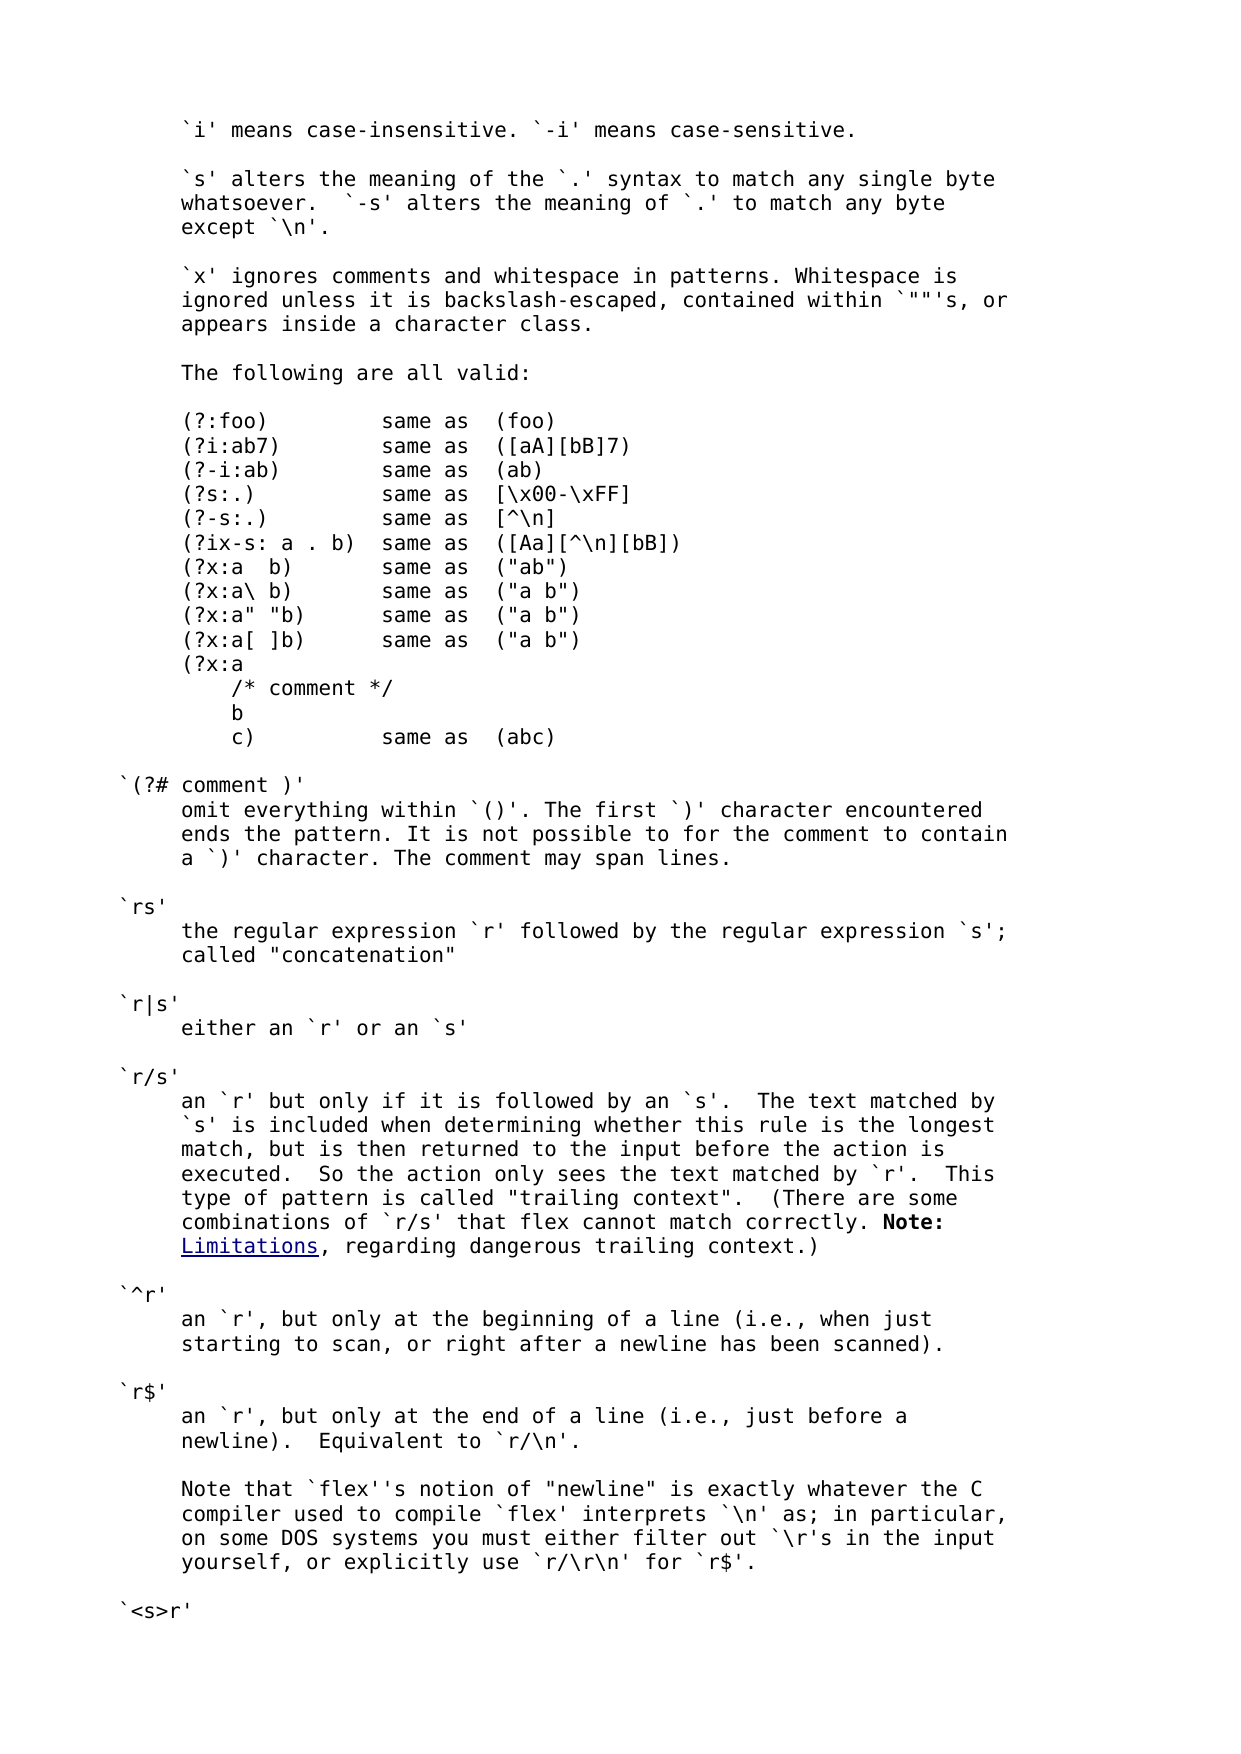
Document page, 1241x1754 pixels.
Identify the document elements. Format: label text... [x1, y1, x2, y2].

text (?x:a b) same as ("ab") [118, 555, 1122, 579]
text on some DOS systems you must either filter out `\r's in the input [118, 1526, 1122, 1550]
text appears inside a character class. [118, 312, 1122, 337]
text ignored unless it is backslash-escaped, contained within `""'s, or [118, 288, 1122, 312]
text an `r' but only if it is followed by an `s'. The text matched by [118, 1089, 1122, 1113]
text an `r', but only at the end of a line (i.e., just before a [118, 1404, 1122, 1429]
text whatsoever. `-s' alters the meaning of `.' to match any byte [118, 191, 1122, 215]
text c) same as (abc) [118, 725, 1122, 749]
text newline). Equivalent to `r/\n'. [118, 1429, 1122, 1453]
text (?ix-s: a . b) same as ([Aa][^\n][bB]) [118, 531, 1122, 555]
text `i' means case-insensitive. `-i' means case-sensitive. [118, 118, 1122, 142]
text starting to scan, or right after a newline has been scanned). [118, 1332, 1122, 1356]
text `r/s' [118, 1065, 1122, 1089]
text (?-i:ab) same as (ab) [118, 458, 1122, 482]
text `^r' [118, 1283, 1122, 1307]
text `x' ignores comments and whitespace in patterns. Whitespace is [118, 264, 1122, 288]
text compiler used to compile `flex' interprets `\n' as; in particular, [118, 1502, 1122, 1526]
text `s' is included when determining whether this rule is the longest [118, 1113, 1122, 1137]
text /* comment */ [118, 676, 1122, 701]
text `(?# comment )' [118, 773, 1122, 798]
text called "concatenation" [118, 943, 1122, 968]
text (?s:.) same as [\x00-\xFF] [118, 482, 1122, 506]
text b [118, 701, 1122, 725]
text (?x:a\ b) same as ("a b") [118, 579, 1122, 603]
text Limitations, regarding dangerous trailing context.) [118, 1234, 1122, 1259]
text either an `r' or an `s' [118, 1016, 1122, 1040]
text executed. So the action only sees the text matched by `r'. This [118, 1162, 1122, 1186]
text (?x:a [118, 652, 1122, 676]
text match, but is then returned to the input before the action is [118, 1137, 1122, 1162]
text `rs' [118, 895, 1122, 919]
text `s' alters the meaning of the `.' syntax to match any single byte [118, 167, 1122, 191]
text a `)' character. The comment may span lines. [118, 846, 1122, 871]
text `<s>r' [118, 1599, 1122, 1623]
text (?-s:.) same as [^\n] [118, 506, 1122, 531]
text the regular expression `r' followed by the regular expression `s'; [118, 919, 1122, 943]
text `r|s' [118, 992, 1122, 1016]
text The following are all valid: [118, 361, 1122, 385]
text (?i:ab7) same as ([aA][bB]7) [118, 434, 1122, 458]
text combinations of `r/s' that flex cannot match correctly. Note: [118, 1210, 1122, 1234]
text Note that `flex''s notion of "newline" is exactly whatever the C [118, 1477, 1122, 1502]
text type of pattern is called "trailing context". (There are some [118, 1186, 1122, 1210]
text (?:foo) same as (foo) [118, 409, 1122, 434]
text yourself, or explicitly use `r/\r\n' for `r$'. [118, 1550, 1122, 1574]
text ends the pattern. It is not possible to for the comment to contain [118, 822, 1122, 846]
text (?x:a[ ]b) same as ("a b") [118, 628, 1122, 652]
text (?x:a" "b) same as ("a b") [118, 603, 1122, 628]
text an `r', but only at the beginning of a line (i.e., when just [118, 1307, 1122, 1332]
text omit everything within `()'. The first `)' character encountered [118, 798, 1122, 822]
text `r$' [118, 1380, 1122, 1404]
text except `\n'. [118, 215, 1122, 239]
